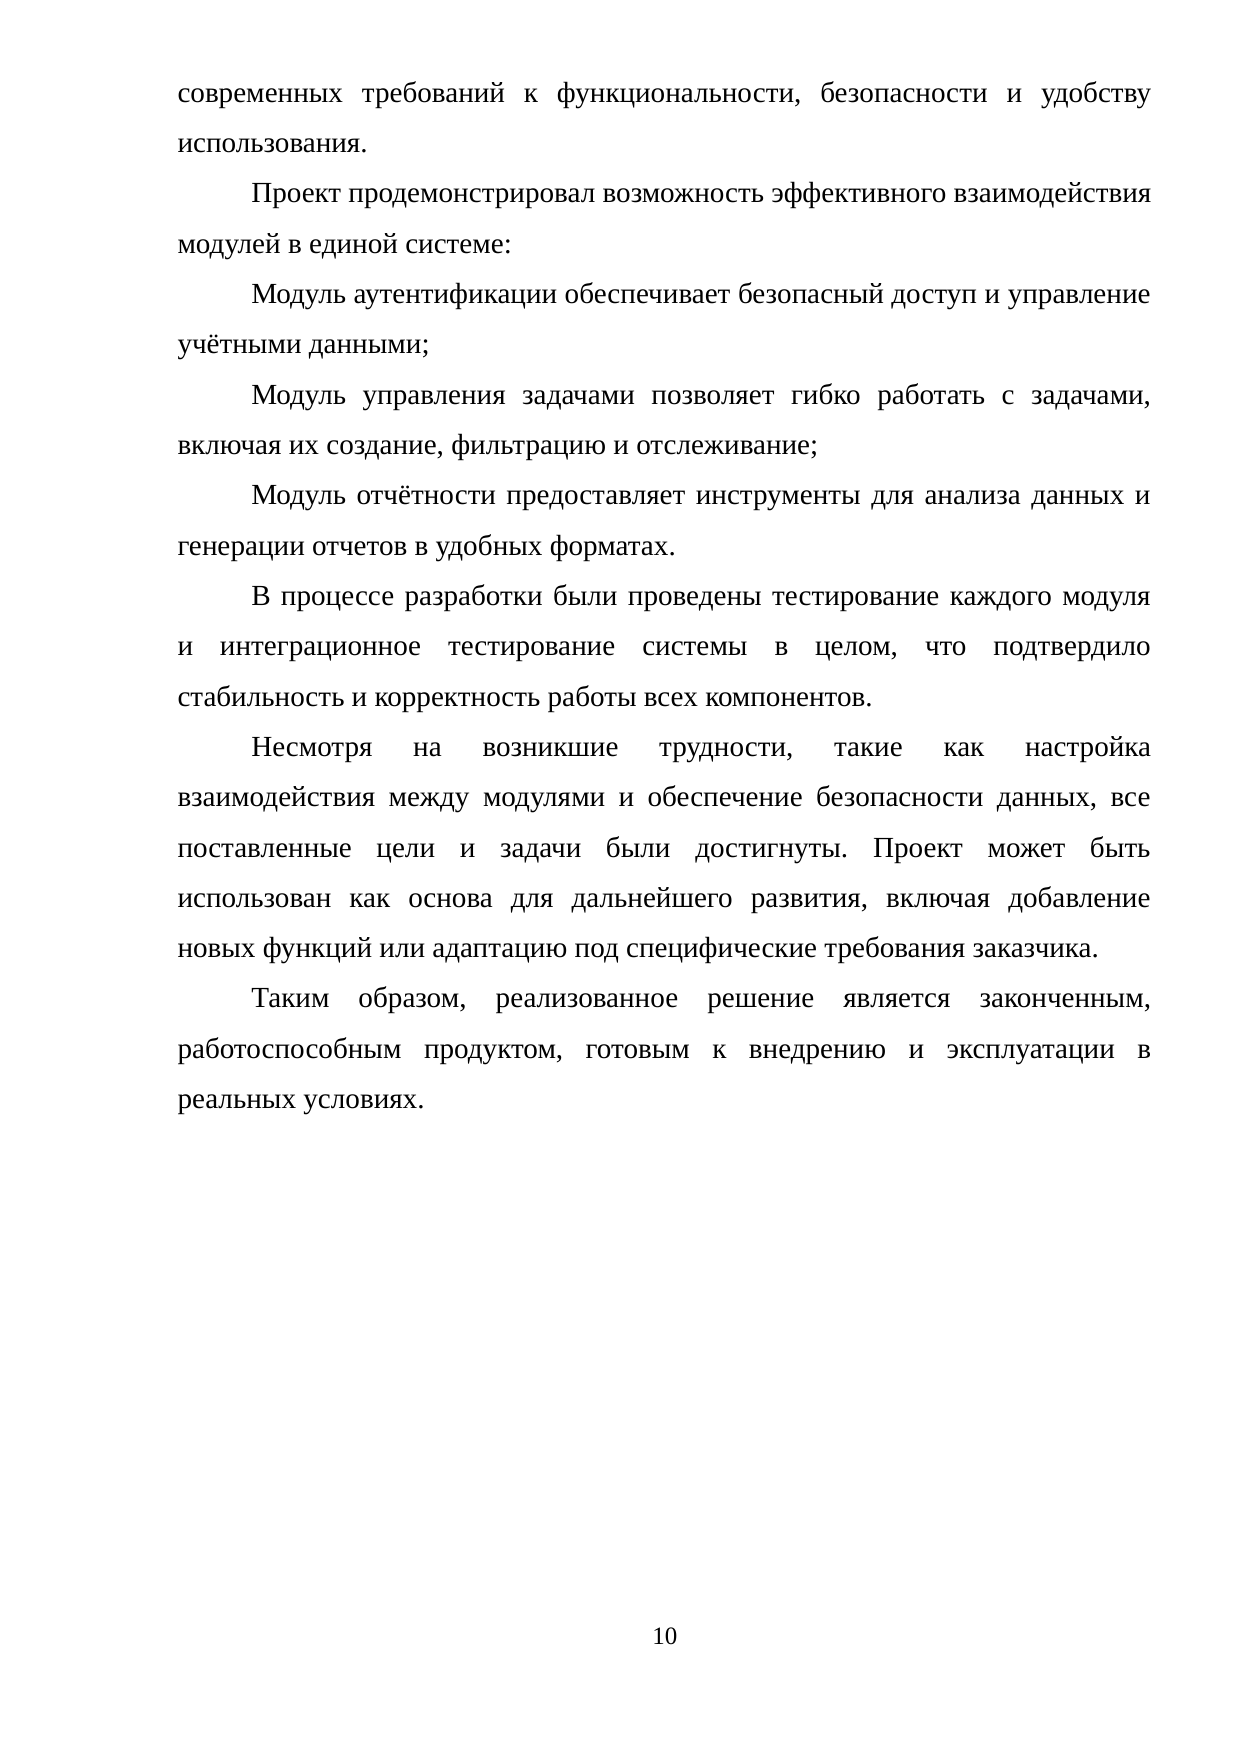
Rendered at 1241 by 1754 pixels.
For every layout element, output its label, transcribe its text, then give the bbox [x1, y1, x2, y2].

text Таким образом, реализованное решение является законченным, работоспособным продуктом, готовым к внедрению и эксплуатации в реальных условиях. [177, 981, 1152, 1115]
text современных требований к функциональности, безопасности и удобству использования. [177, 75, 1152, 159]
text В процессе разработки были проведены тестирование каждого модуля и интеграционное тестирование системы в целом, что подтвердило стабильность и корректность работы всех компонентов. [177, 578, 1152, 712]
text Модуль отчётности предоставляет инструменты для анализа данных и генерации отчетов в удобных форматах. [177, 477, 1152, 561]
text Модуль аутентификации обеспечивает безопасный доступ и управление учётными данными; [177, 276, 1152, 360]
text Несмотря на возникшие трудности, такие как настройка взаимодействия между модулями и обеспечение безопасности данных, все поставленные цели и задачи были достигнуты. Проект может быть использован как основа для дальнейшего развития, включая добавление новых функций или адаптацию под специфические требования заказчика. [177, 729, 1152, 964]
text Модуль управления задачами позволяет гибко работать с задачами, включая их создание, фильтрацию и отслеживание; [177, 377, 1152, 461]
text Проект продемонстрировал возможность эффективного взаимодействия модулей в единой системе: [177, 176, 1152, 259]
